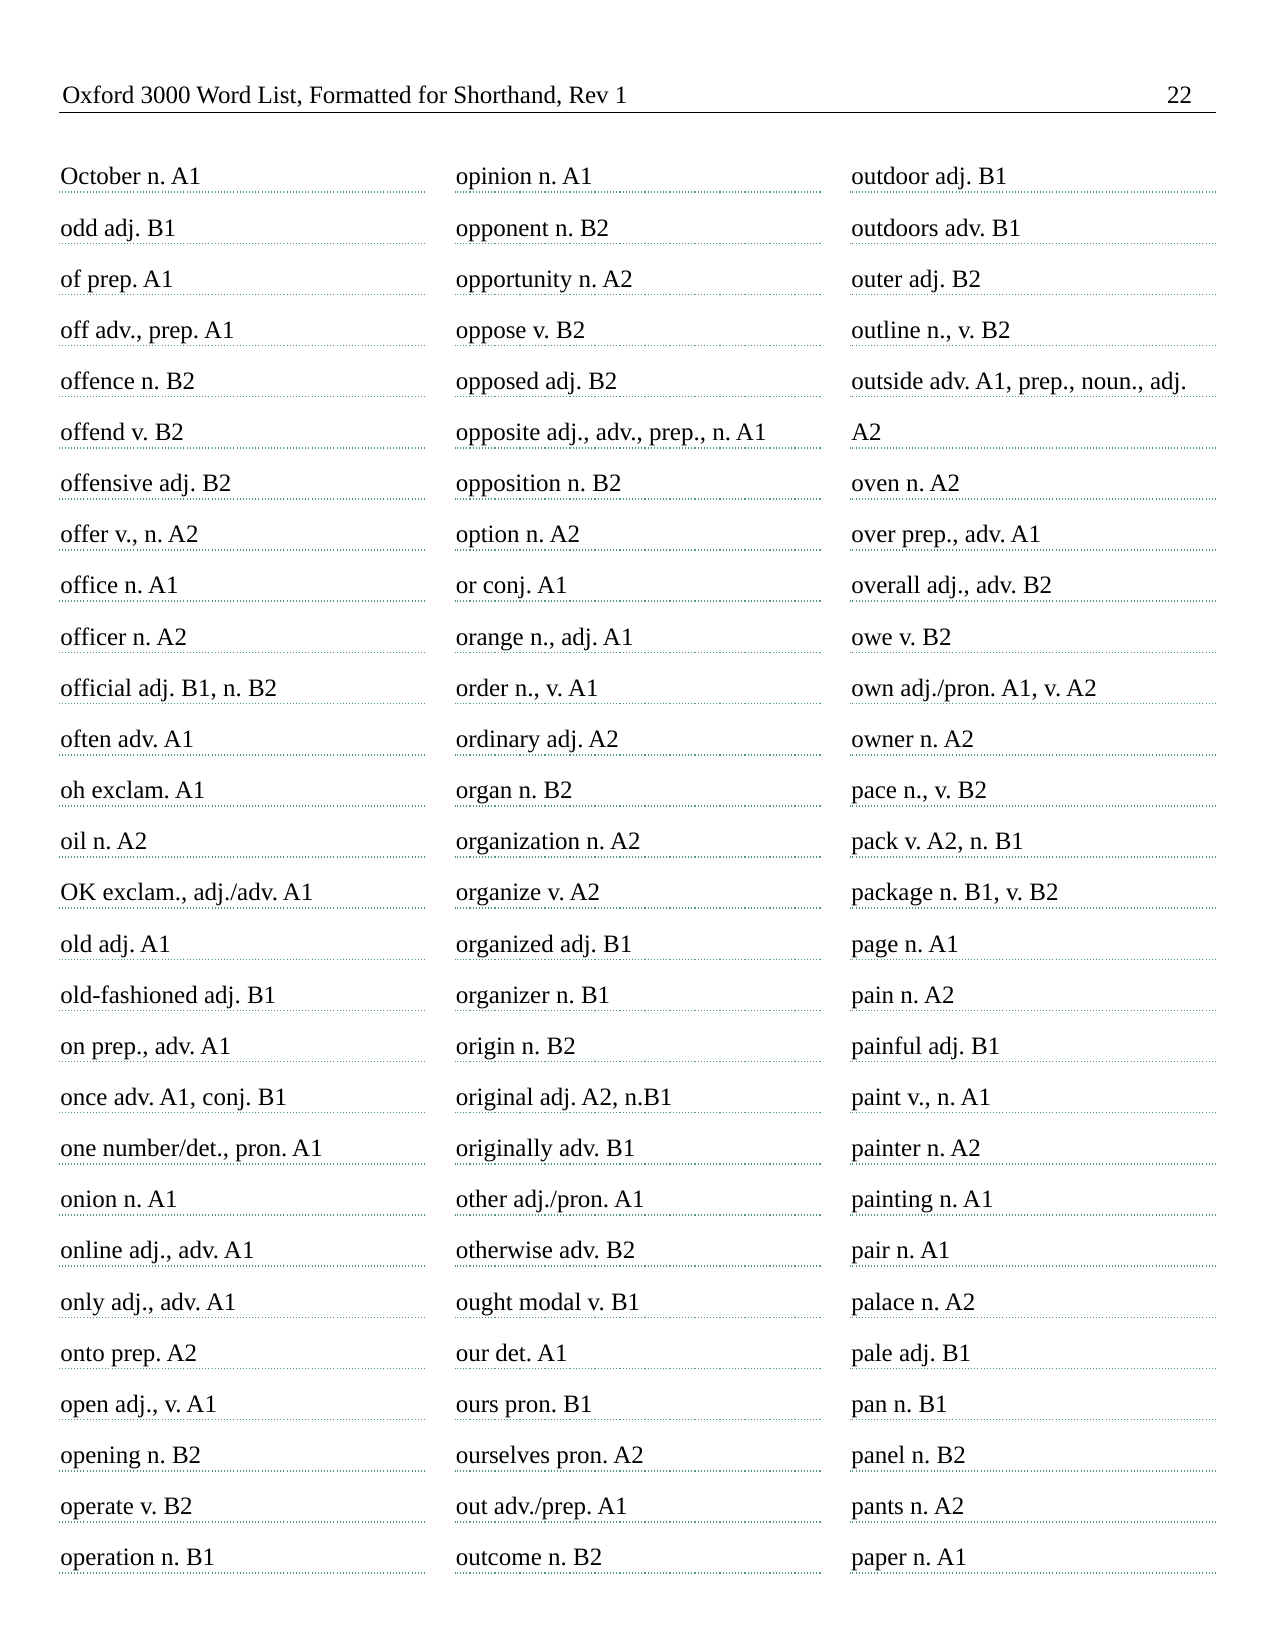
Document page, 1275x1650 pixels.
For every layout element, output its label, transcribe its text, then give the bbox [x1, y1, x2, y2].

text palace n. A2 [850, 1267, 1216, 1318]
text oil n. A2 [59, 807, 425, 858]
text opening n. B2 [59, 1420, 425, 1472]
text organize v. A2 [454, 858, 821, 909]
text ourselves pron. A2 [454, 1420, 821, 1472]
text outdoors adv. B1 [850, 193, 1216, 244]
text option n. A2 [454, 500, 821, 551]
text operation n. B1 [59, 1523, 425, 1574]
text pair n. A1 [850, 1216, 1216, 1267]
text pants n. A2 [850, 1472, 1216, 1523]
text opposite adj., adv., prep., n. A1 [454, 397, 821, 449]
text offence n. B2 [59, 346, 425, 397]
text opponent n. B2 [454, 193, 821, 244]
text open adj., v. A1 [59, 1369, 425, 1420]
text outer adj. B2 [850, 244, 1216, 295]
text ordinary adj. A2 [454, 704, 821, 756]
text original adj. A2, n.B1 [454, 1062, 821, 1113]
text overall adj., adv. B2 [850, 551, 1216, 602]
text outcome n. B2 [454, 1523, 821, 1574]
text opinion n. A1 [454, 142, 821, 193]
text out adv./prep. A1 [454, 1472, 821, 1523]
text odd adj. B1 [59, 193, 425, 244]
text ours pron. B1 [454, 1369, 821, 1420]
text often adv. A1 [59, 704, 425, 756]
text onto prep. A2 [59, 1318, 425, 1369]
text opposed adj. B2 [454, 346, 821, 397]
text our det. A1 [454, 1318, 821, 1369]
text organizer n. B1 [454, 960, 821, 1011]
text oven n. A2 [850, 449, 1216, 500]
text pace n., v. B2 [850, 756, 1216, 807]
text offensive adj. B2 [59, 449, 425, 500]
text own adj./pron. A1, v. A2 [850, 653, 1216, 704]
text ought modal v. B1 [454, 1267, 821, 1318]
text October n. A1 [59, 142, 425, 193]
text pan n. B1 [850, 1369, 1216, 1420]
text old adj. A1 [59, 909, 425, 960]
text pain n. A2 [850, 960, 1216, 1011]
text on prep., adv. A1 [59, 1011, 425, 1062]
text operate v. B2 [59, 1472, 425, 1523]
text outside adv. A1, prep., noun., adj. [850, 346, 1216, 397]
text oh exclam. A1 [59, 756, 425, 807]
text only adj., adv. A1 [59, 1267, 425, 1318]
text other adj./pron. A1 [454, 1165, 821, 1216]
text off adv., prep. A1 [59, 295, 425, 346]
text painful adj. B1 [850, 1011, 1216, 1062]
text OK exclam., adj./adv. A1 [59, 858, 425, 909]
text old-fashioned adj. B1 [59, 960, 425, 1011]
text onion n. A1 [59, 1165, 425, 1216]
text office n. A1 [59, 551, 425, 602]
text organ n. B2 [454, 756, 821, 807]
text online adj., adv. A1 [59, 1216, 425, 1267]
text originally adv. B1 [454, 1113, 821, 1165]
text order n., v. A1 [454, 653, 821, 704]
text painting n. A1 [850, 1165, 1216, 1216]
text opportunity n. A2 [454, 244, 821, 295]
text official adj. B1, n. B2 [59, 653, 425, 704]
text of prep. A1 [59, 244, 425, 295]
text otherwise adv. B2 [454, 1216, 821, 1267]
text pack v. A2, n. B1 [850, 807, 1216, 858]
text package n. B1, v. B2 [850, 858, 1216, 909]
text outdoor adj. B1 [850, 142, 1216, 193]
text paper n. A1 [850, 1523, 1216, 1574]
text pale adj. B1 [850, 1318, 1216, 1369]
text panel n. B2 [850, 1420, 1216, 1472]
text offer v., n. A2 [59, 500, 425, 551]
text owe v. B2 [850, 602, 1216, 653]
text A2 [850, 397, 1216, 449]
text one number/det., pron. A1 [59, 1113, 425, 1165]
text painter n. A2 [850, 1113, 1216, 1165]
text owner n. A2 [850, 704, 1216, 756]
text organization n. A2 [454, 807, 821, 858]
text outline n., v. B2 [850, 295, 1216, 346]
text officer n. A2 [59, 602, 425, 653]
text over prep., adv. A1 [850, 500, 1216, 551]
text paint v., n. A1 [850, 1062, 1216, 1113]
text orange n., adj. A1 [454, 602, 821, 653]
text oppose v. B2 [454, 295, 821, 346]
text opposition n. B2 [454, 449, 821, 500]
text once adv. A1, conj. B1 [59, 1062, 425, 1113]
text page n. A1 [850, 909, 1216, 960]
text or conj. A1 [454, 551, 821, 602]
text origin n. B2 [454, 1011, 821, 1062]
text offend v. B2 [59, 397, 425, 449]
text organized adj. B1 [454, 909, 821, 960]
